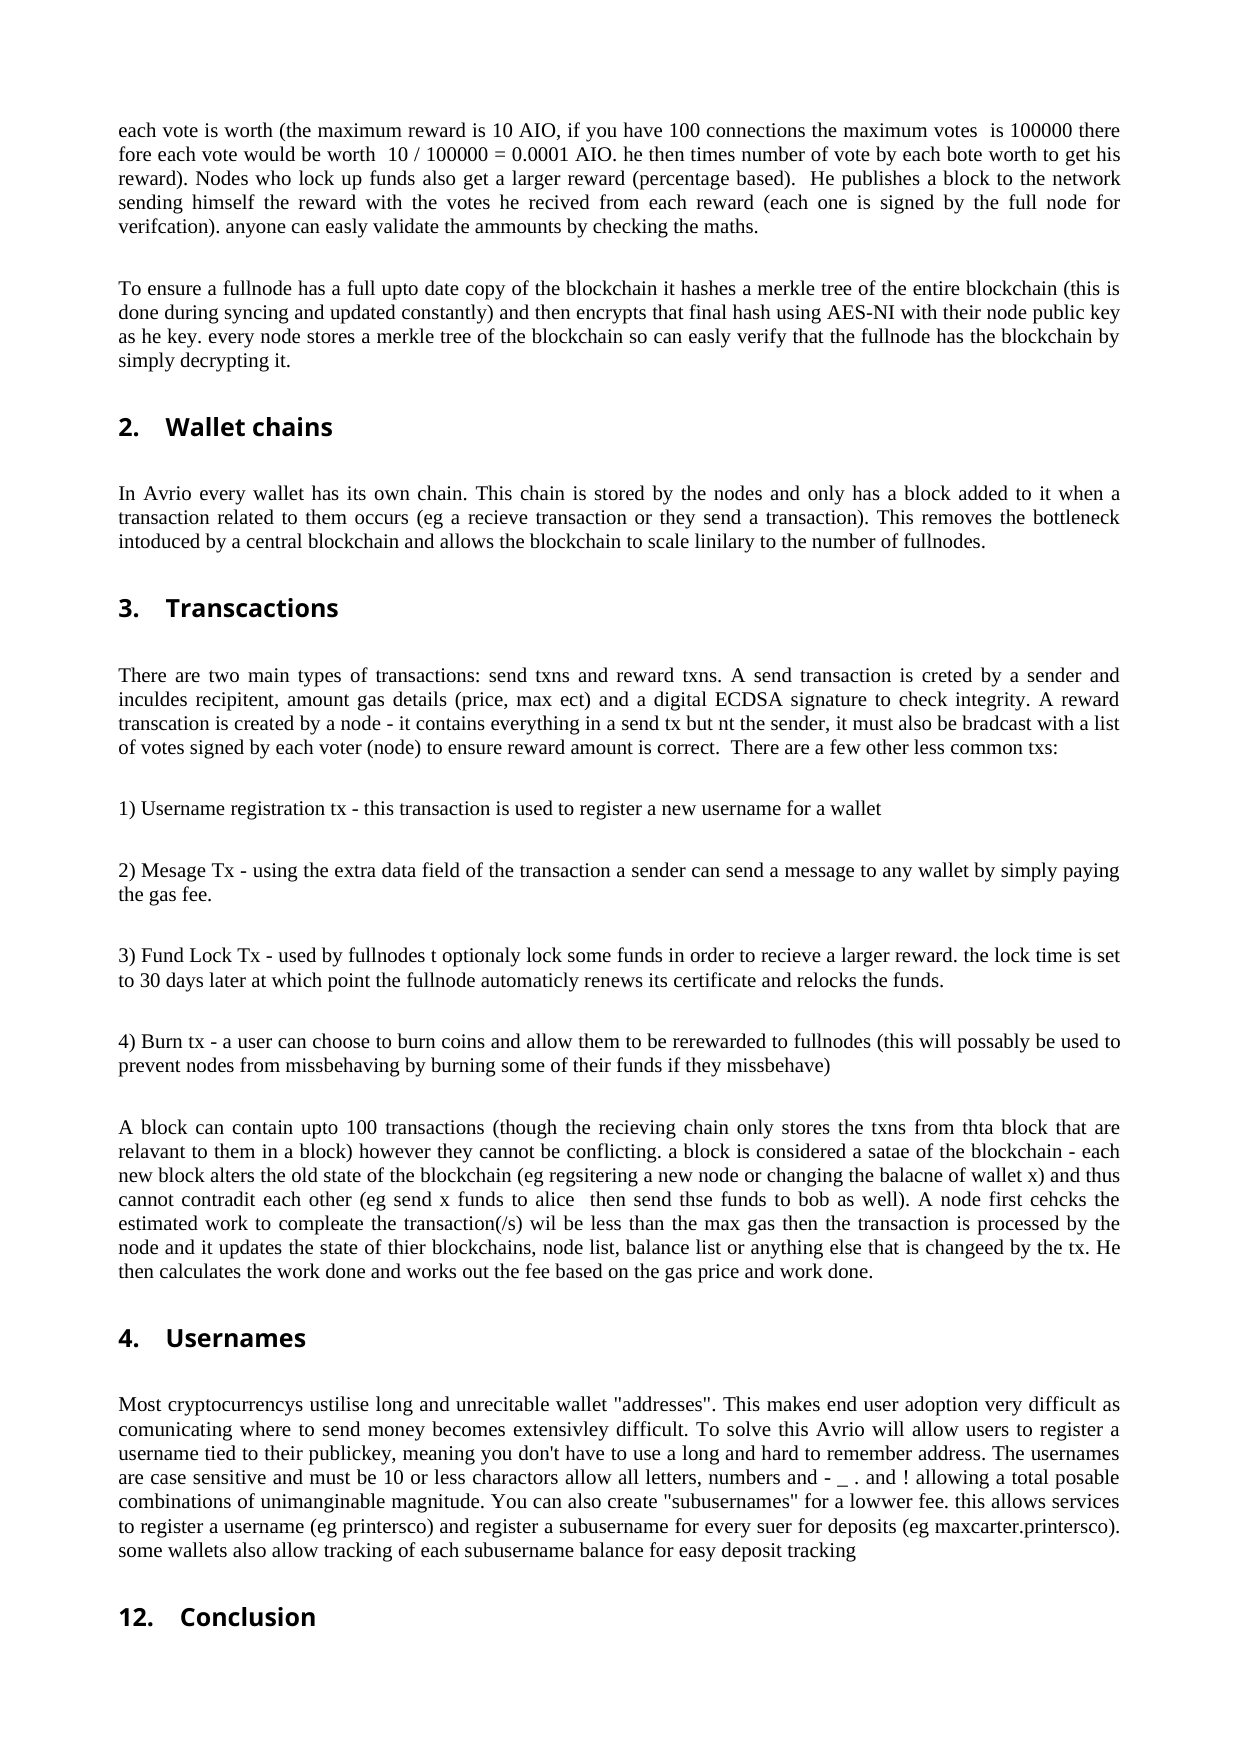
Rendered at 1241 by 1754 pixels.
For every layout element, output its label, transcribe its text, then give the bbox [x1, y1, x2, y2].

text 2) Mesage Tx - using the extra data field of the transaction a sender can send a message to any wallet by simply paying the gas fee. [118, 858, 1122, 906]
text 12. Conclusion [118, 1599, 1122, 1634]
text 3. Transcactions [118, 591, 1122, 625]
text In Avrio every wallet has its own chain. This chain is stored by the nodes and only has a block added to it when a transaction related to them occurs (eg a recieve transaction or they send a transaction). This removes the bottleneck intoduced by a central blockchain and allows the blockchain to scale linilary to the number of fullnodes. [118, 481, 1122, 553]
text 4. Usernames [118, 1321, 1122, 1355]
text To ensure a fullnode has a full upto date copy of the blockchain it hashes a merkle tree of the entire blockchain (this is done during syncing and updated constantly) and then encrypts that final hash using AES-NI with their node public key as he key. every node stores a merkle tree of the blockchain so can easly verify that the fullnode has the blockchain by simply decrypting it. [118, 276, 1122, 372]
text Most cryptocurrencys ustilise long and unrecitable wallet "addresses". This makes end user adoption very difficult as comunicating where to send money becomes extensivley difficult. To solve this Avrio will allow users to register a username tied to their publickey, meaning you don't have to use a long and hard to remember address. The usernames are case sensitive and must be 10 or less charactors allow all letters, numbers and - _ . and ! allowing a total posable combinations of unimanginable magnitude. You can also create "subusernames" for a lowwer fee. this allows services to register a username (eg printersco) and register a subusername for every suer for deposits (eg maxcarter.printersco). some wallets also allow tracking of each subusername balance for easy deposit tracking [118, 1392, 1122, 1562]
text 1) Username registration tx - this transaction is used to register a new username for a wallet [118, 796, 1122, 820]
text 2. Wallet chains [118, 410, 1122, 444]
text 3) Fund Lock Tx - used by fullnodes t optionaly lock some funds in order to recieve a larger reward. the lock time is set to 30 days later at which point the fullnode automaticly renews its certificate and relocks the funds. [118, 943, 1122, 992]
text There are two main types of transactions: send txns and reward txns. A send transaction is creted by a sender and inculdes recipitent, amount gas details (price, max ect) and a digital ECDSA signature to check integrity. A reward transcation is created by a node - it contains everything in a send tx but nt the sender, it must also be bradcast with a list of votes signed by each voter (node) to ensure reward amount is correct. There are a few other less common txs: [118, 662, 1122, 759]
text 4) Burn tx - a user can choose to burn coins and allow them to be rerewarded to fullnodes (this will possably be used to prevent nodes from missbehaving by burning some of their funds if they missbehave) [118, 1029, 1122, 1077]
text A block can contain upto 100 transactions (though the recieving chain only stores the txns from thta block that are relavant to them in a block) however they cannot be conflicting. a block is considered a satae of the blockchain - each new block alters the old state of the blockchain (eg regsitering a new node or changing the balacne of wallet x) and thus cannot contradit each other (eg send x funds to alice then send thse funds to bob as well). A node first cehcks the estimated work to compleate the transaction(/s) wil be less than the max gas then the transaction is processed by the node and it updates the state of thier blockchains, node list, balance list or anything else that is changeed by the tx. He then calculates the work done and works out the fee based on the gas price and work done. [118, 1115, 1122, 1283]
text each vote is worth (the maximum reward is 10 AIO, if you have 100 connections the maximum votes is 100000 there fore each vote would be worth 10 / 100000 = 0.0001 AIO. he then times number of vote by each bote worth to get his reward). Nodes who lock up funds also get a larger reward (percentage based). He publishes a block to the network sending himself the reward with the votes he recived from each reward (each one is signed by the full node for verifcation). anyone can easly validate the ammounts by checking the maths. [118, 118, 1122, 238]
